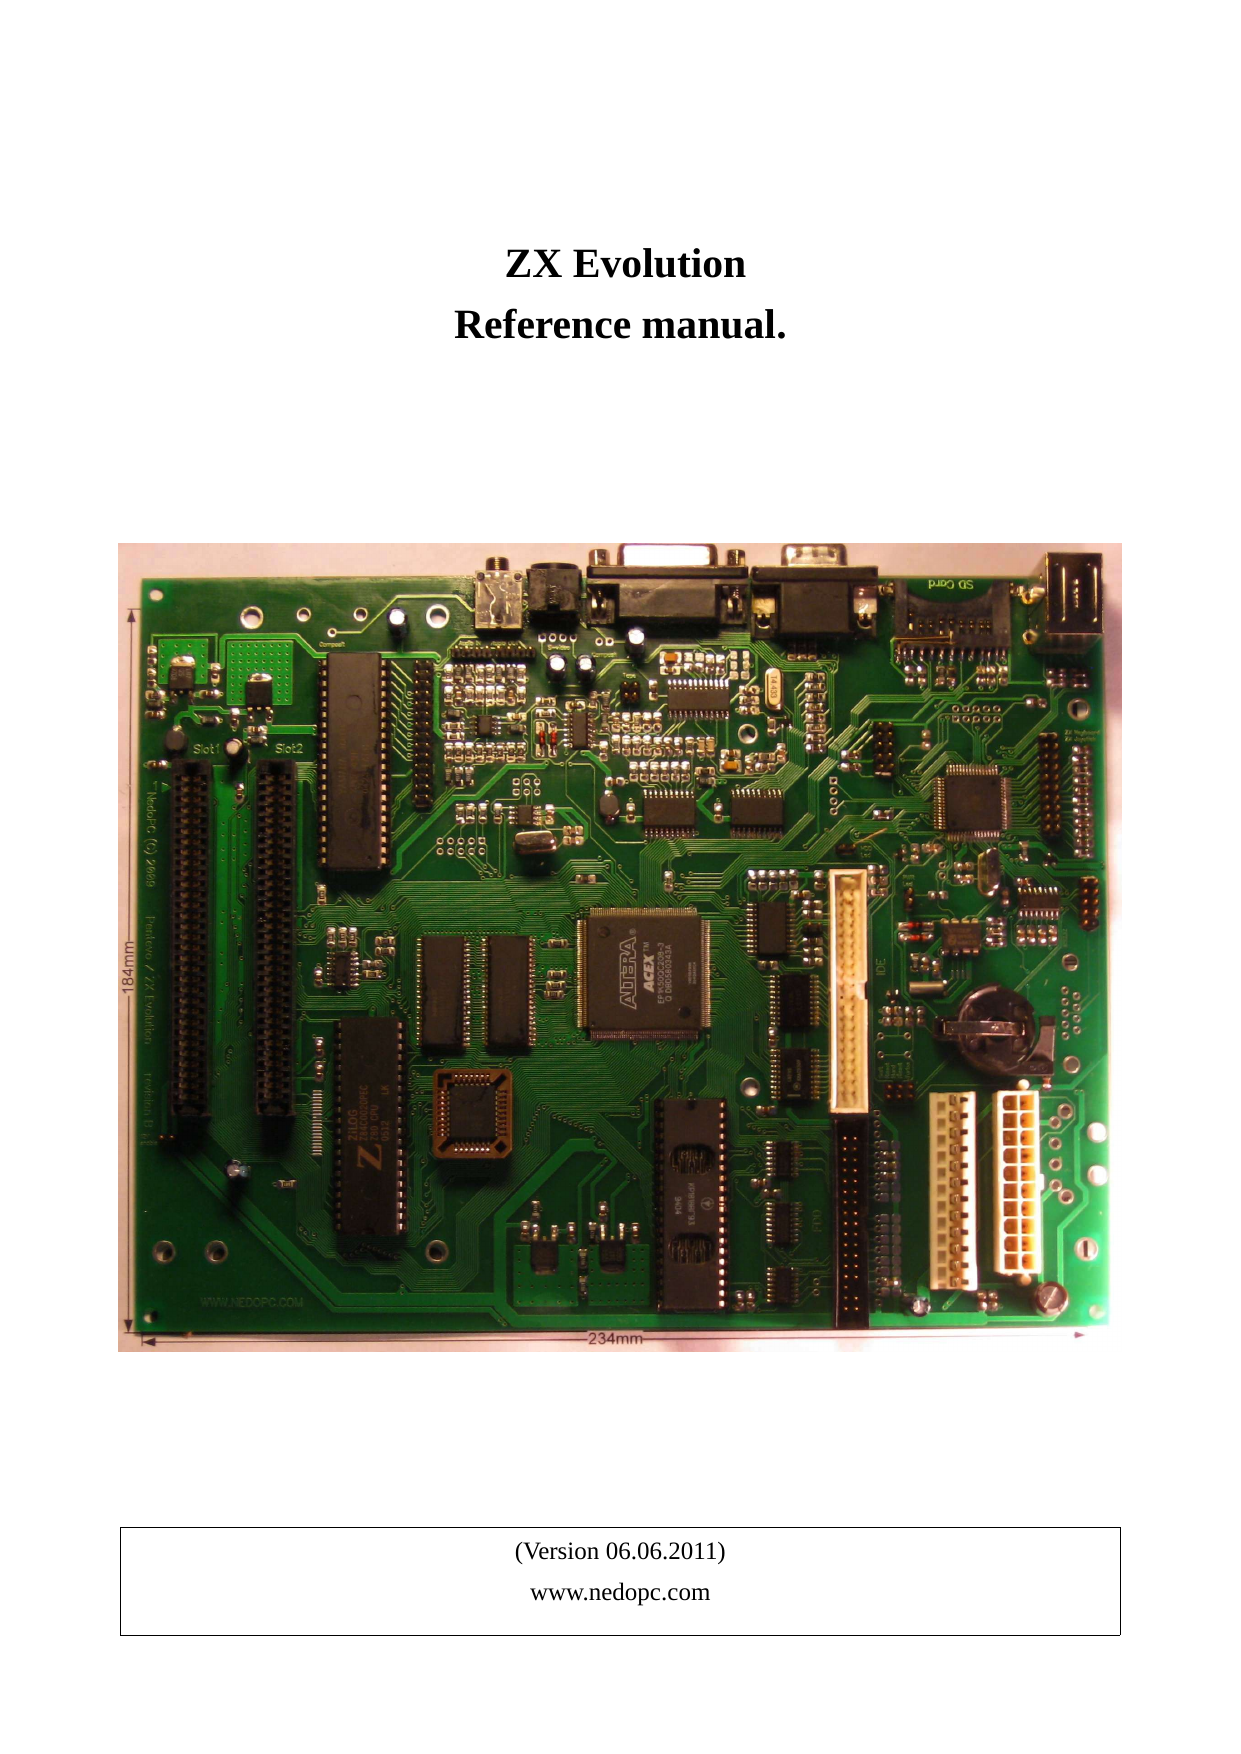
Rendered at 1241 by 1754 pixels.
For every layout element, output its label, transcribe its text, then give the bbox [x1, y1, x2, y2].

text (Version 06.06.2011) [129, 1536, 1111, 1565]
picture [118, 543, 1122, 1352]
text ZX Evolution [118, 239, 1122, 287]
text www.nedopc.com [129, 1577, 1111, 1606]
text Reference manual. [118, 299, 1122, 347]
